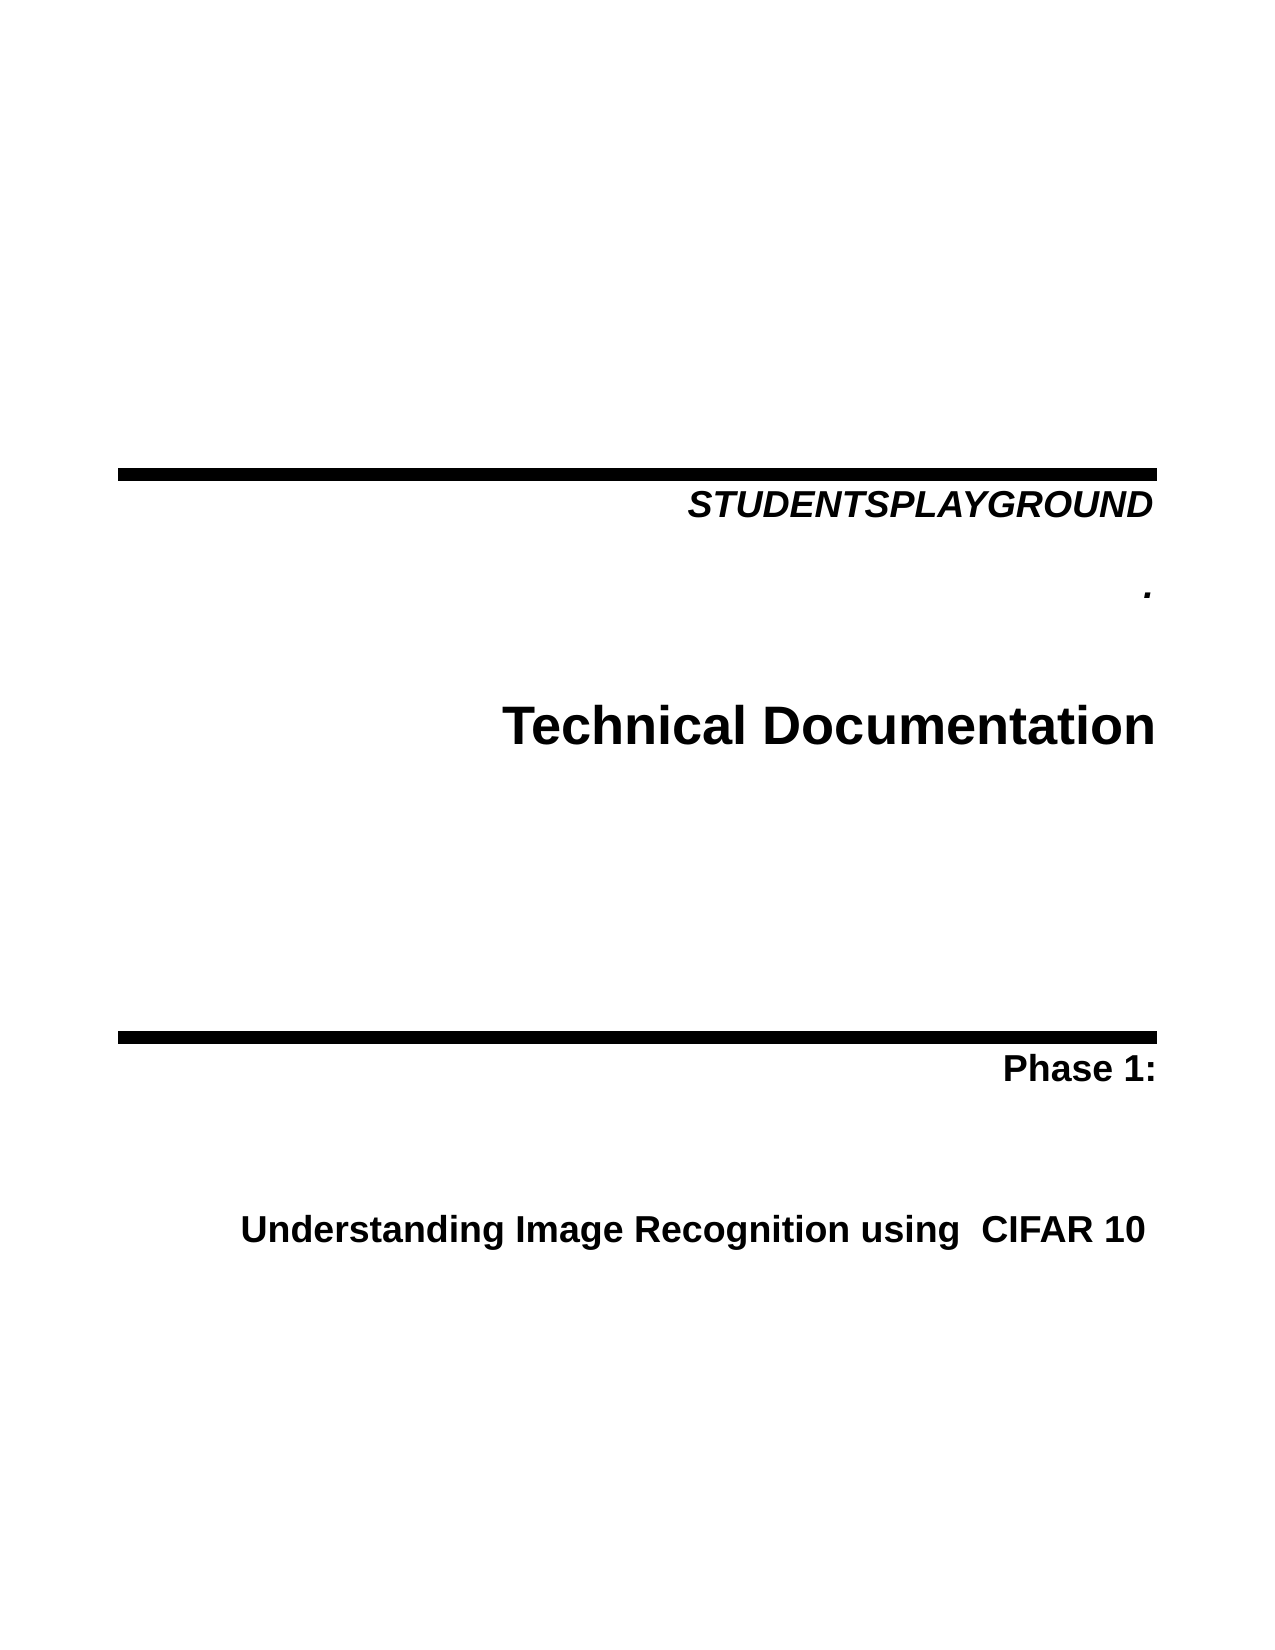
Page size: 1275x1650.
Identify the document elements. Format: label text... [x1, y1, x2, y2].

title Phase 1: [118, 1044, 1157, 1089]
title Understanding Image Recognition using CIFAR 10 [118, 1192, 1157, 1250]
title STUDENTSPLAYGROUND [118, 481, 1157, 526]
title Technical Documentation [118, 694, 1157, 756]
title . [118, 549, 1157, 606]
